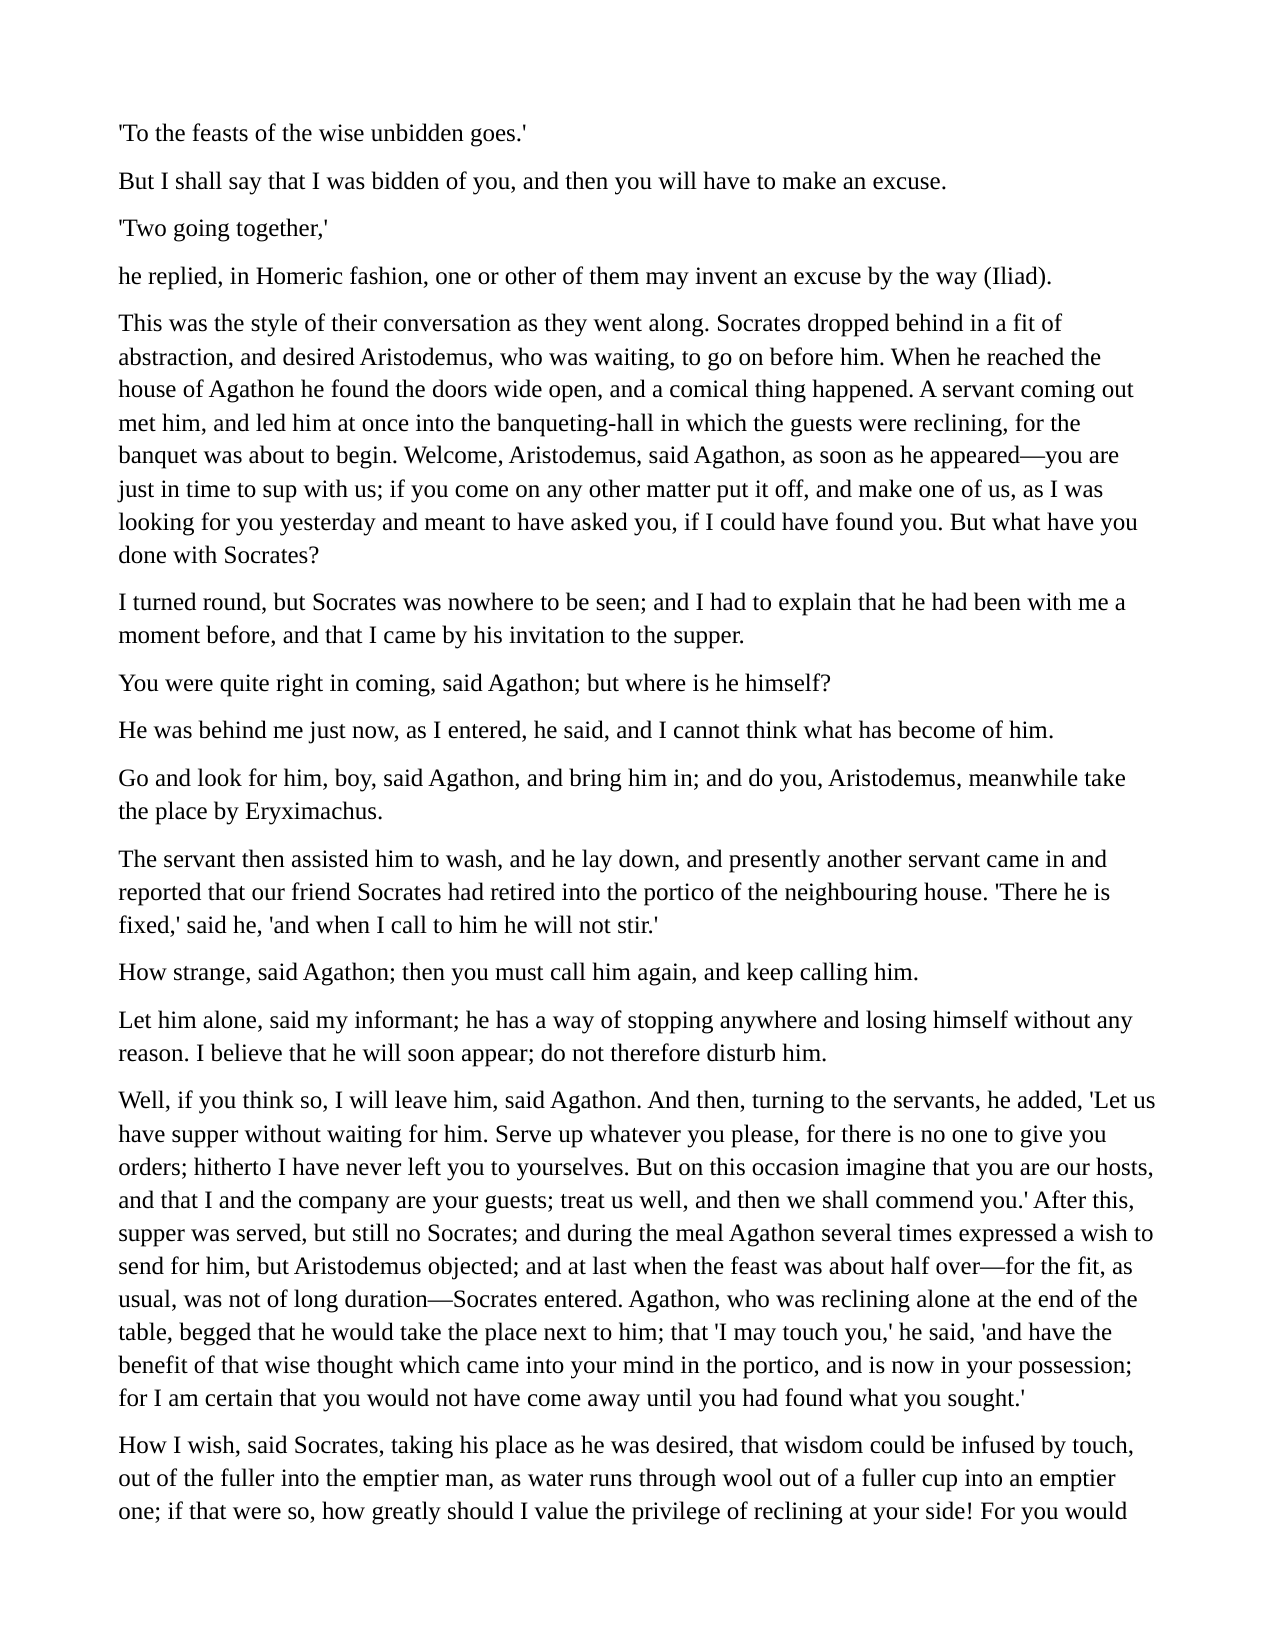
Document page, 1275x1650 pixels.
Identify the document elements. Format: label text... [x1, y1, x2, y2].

text This was the style of their conversation as they went along. Socrates dropped behind in a fit of abstraction, and desired Aristodemus, who was waiting, to go on before him. When he reached the house of Agathon he found the doors wide open, and a comical thing happened. A servant coming out met him, and led him at once into the banqueting-hall in which the guests were reclining, for the banquet was about to begin. Welcome, Aristodemus, said Agathon, as soon as he appeared—you are just in time to sup with us; if you come on any other matter put it off, and make one of us, as I was looking for you yesterday and meant to have asked you, if I could have found you. But what have you done with Socrates? [118, 308, 1157, 568]
text How strange, said Agathon; then you must call him again, and keep calling him. [118, 957, 1157, 986]
text He was behind me just now, as I entered, he said, and I cannot think what has become of him. [118, 716, 1157, 744]
text 'To the feasts of the wise unbidden goes.' [118, 118, 1157, 147]
text I turned round, but Socrates was nowhere to be seen; and I had to explain that he had been with me a moment before, and that I came by his invitation to the supper. [118, 587, 1157, 649]
text he replied, in Homeric fashion, one or other of them may invent an excuse by the way (Iliad). [118, 261, 1157, 290]
text The servant then assisted him to wash, and he lay down, and presently another servant came in and reported that our friend Socrates had retired into the portico of the neighbouring house. 'There he is fixed,' said he, 'and when I call to him he will not stir.' [118, 844, 1157, 938]
text You were quite right in coming, said Agathon; but where is he himself? [118, 668, 1157, 697]
text But I shall say that I was bidden of you, and then you will have to make an excuse. [118, 166, 1157, 194]
text Let him alone, said my informant; he has a way of stopping anywhere and losing himself without any reason. I believe that he will soon appear; do not therefore disturb him. [118, 1005, 1157, 1067]
text Well, if you think so, I will leave him, said Agathon. And then, turning to the servants, he added, 'Let us have supper without waiting for him. Serve up whatever you please, for there is no one to give you orders; hitherto I have never left you to yourselves. But on this occasion imagine that you are our hosts, and that I and the company are your guests; treat us well, and then we shall commend you.' After this, supper was served, but still no Socrates; and during the meal Agathon several times expressed a wish to send for him, but Aristodemus objected; and at last when the feast was about half over—for the fit, as usual, was not of long duration—Socrates entered. Agathon, who was reclining alone at the end of the table, begged that he would take the place next to him; that 'I may touch you,' he said, 'and have the benefit of that wise thought which came into your mind in the portico, and is now in your possession; for I am certain that you would not have come away until you had found what you sought.' [118, 1086, 1157, 1412]
text 'Two going together,' [118, 213, 1157, 242]
text How I wish, said Socrates, taking his place as he was desired, that wisdom could be infused by touch, out of the fuller into the emptier man, as water runs through wool out of a fuller cup into an emptier one; if that were so, how greatly should I value the privilege of reclining at your side! For you would [118, 1430, 1157, 1525]
text Go and look for him, boy, said Agathon, and bring him in; and do you, Aristodemus, meanwhile take the place by Eryximachus. [118, 763, 1157, 825]
